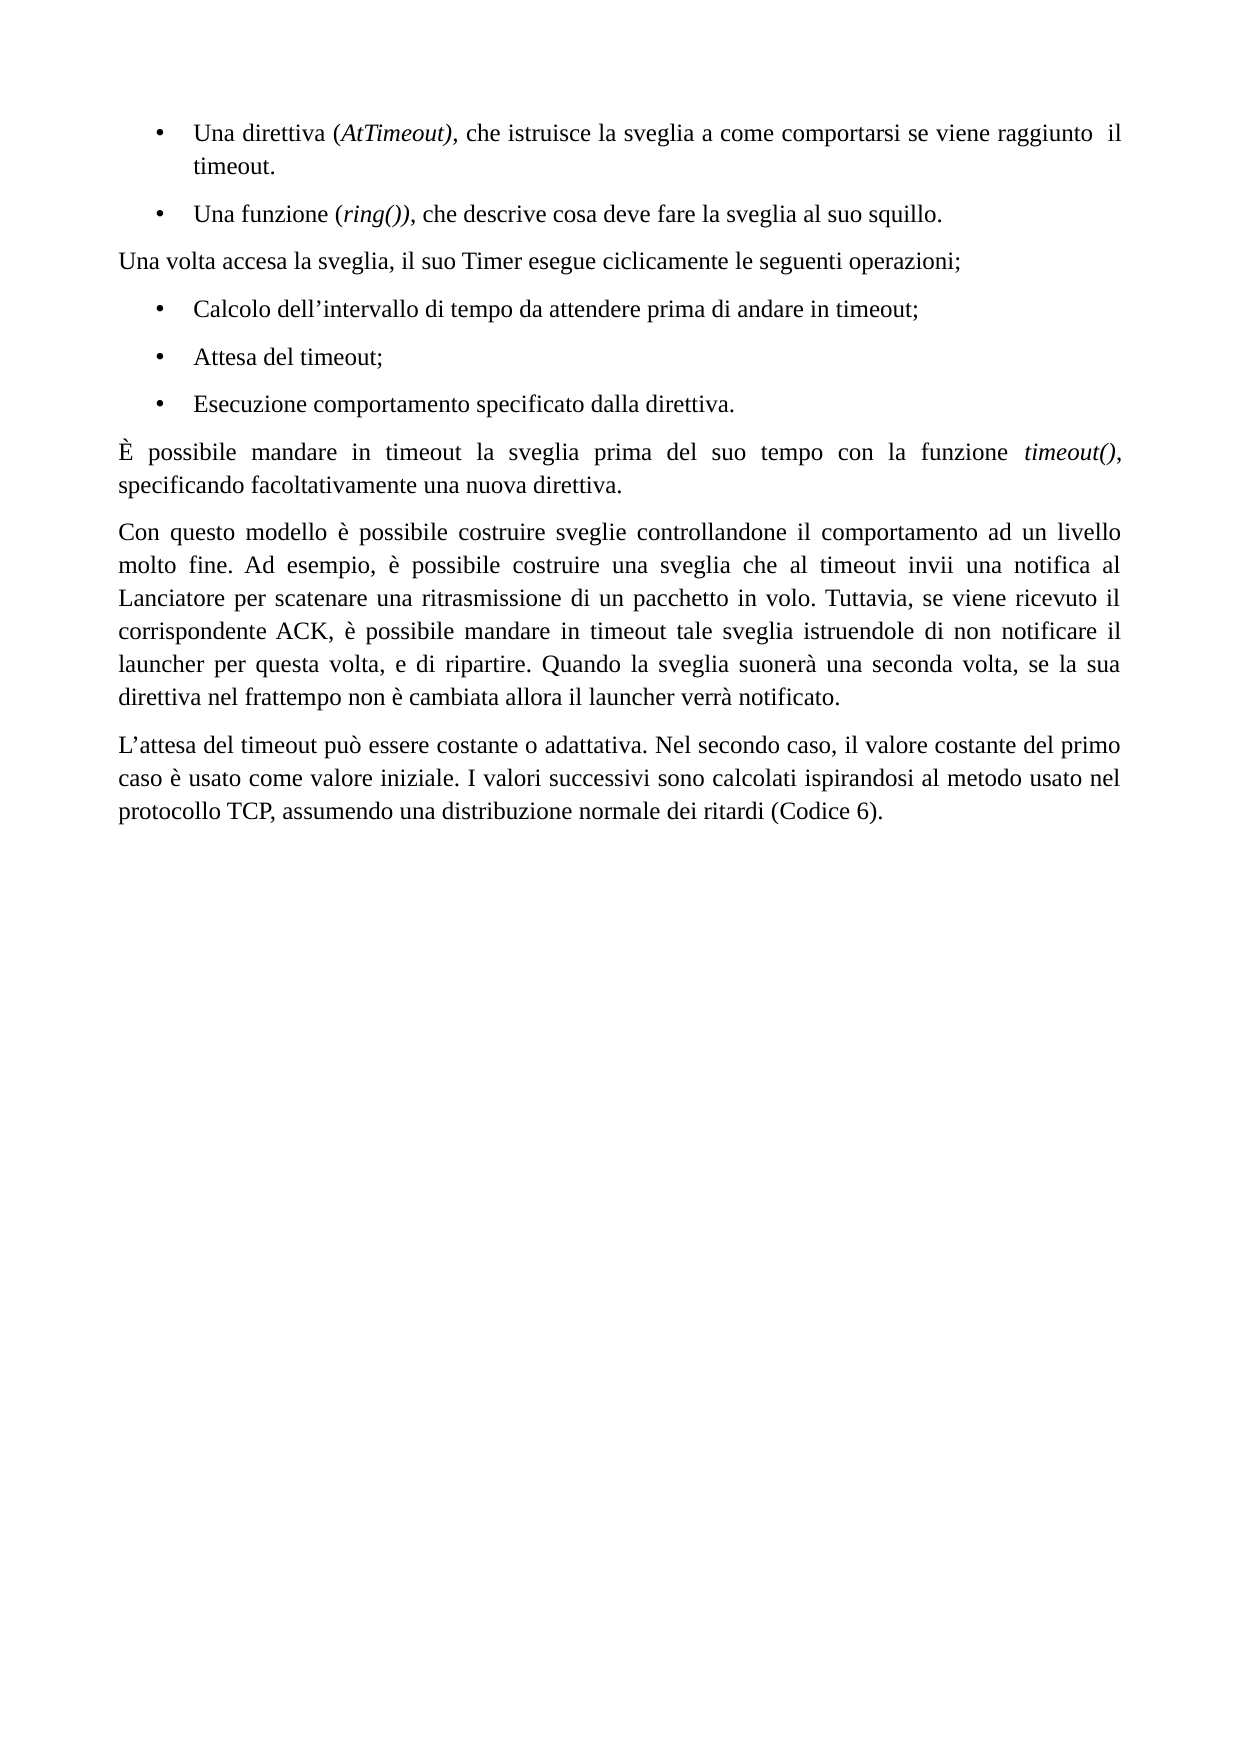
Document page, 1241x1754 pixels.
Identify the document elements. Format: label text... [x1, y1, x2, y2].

list Una direttiva (AtTimeout), che istruisce la sveglia a come comportarsi se viene raggiunto il timeout. [156, 118, 1122, 180]
text È possibile mandare in timeout la sveglia prima del suo tempo con la funzione timeout(), specificando facoltativamente una nuova direttiva. [118, 437, 1122, 498]
text Con questo modello è possibile costruire sveglie controllandone il comportamento ad un livello molto fine. Ad esempio, è possibile costruire una sveglia che al timeout invii una notifica al Lanciatore per scatenare una ritrasmissione di un pacchetto in volo. Tuttavia, se viene ricevuto il corrispondente ACK, è possibile mandare in timeout tale sveglia istruendole di non notificare il launcher per questa volta, e di ripartire. Quando la sveglia suonerà una seconda volta, se la sua direttiva nel frattempo non è cambiata allora il launcher verrà notificato. [118, 517, 1122, 711]
list Attesa del timeout; [156, 342, 1122, 370]
text Una volta accesa la sveglia, il suo Timer esegue ciclicamente le seguenti operazioni; [118, 246, 1122, 275]
list Esecuzione comportamento specificato dalla direttiva. [156, 389, 1122, 418]
list Calcolo dell’intervallo di tempo da attendere prima di andare in timeout; [156, 294, 1122, 323]
list Una funzione (ring()), che descrive cosa deve fare la sveglia al suo squillo. [156, 199, 1122, 227]
text L’attesa del timeout può essere costante o adattativa. Nel secondo caso, il valore costante del primo caso è usato come valore iniziale. I valori successivi sono calcolati ispirandosi al metodo usato nel protocollo TCP, assumendo una distribuzione normale dei ritardi (Codice 6). [118, 730, 1122, 825]
